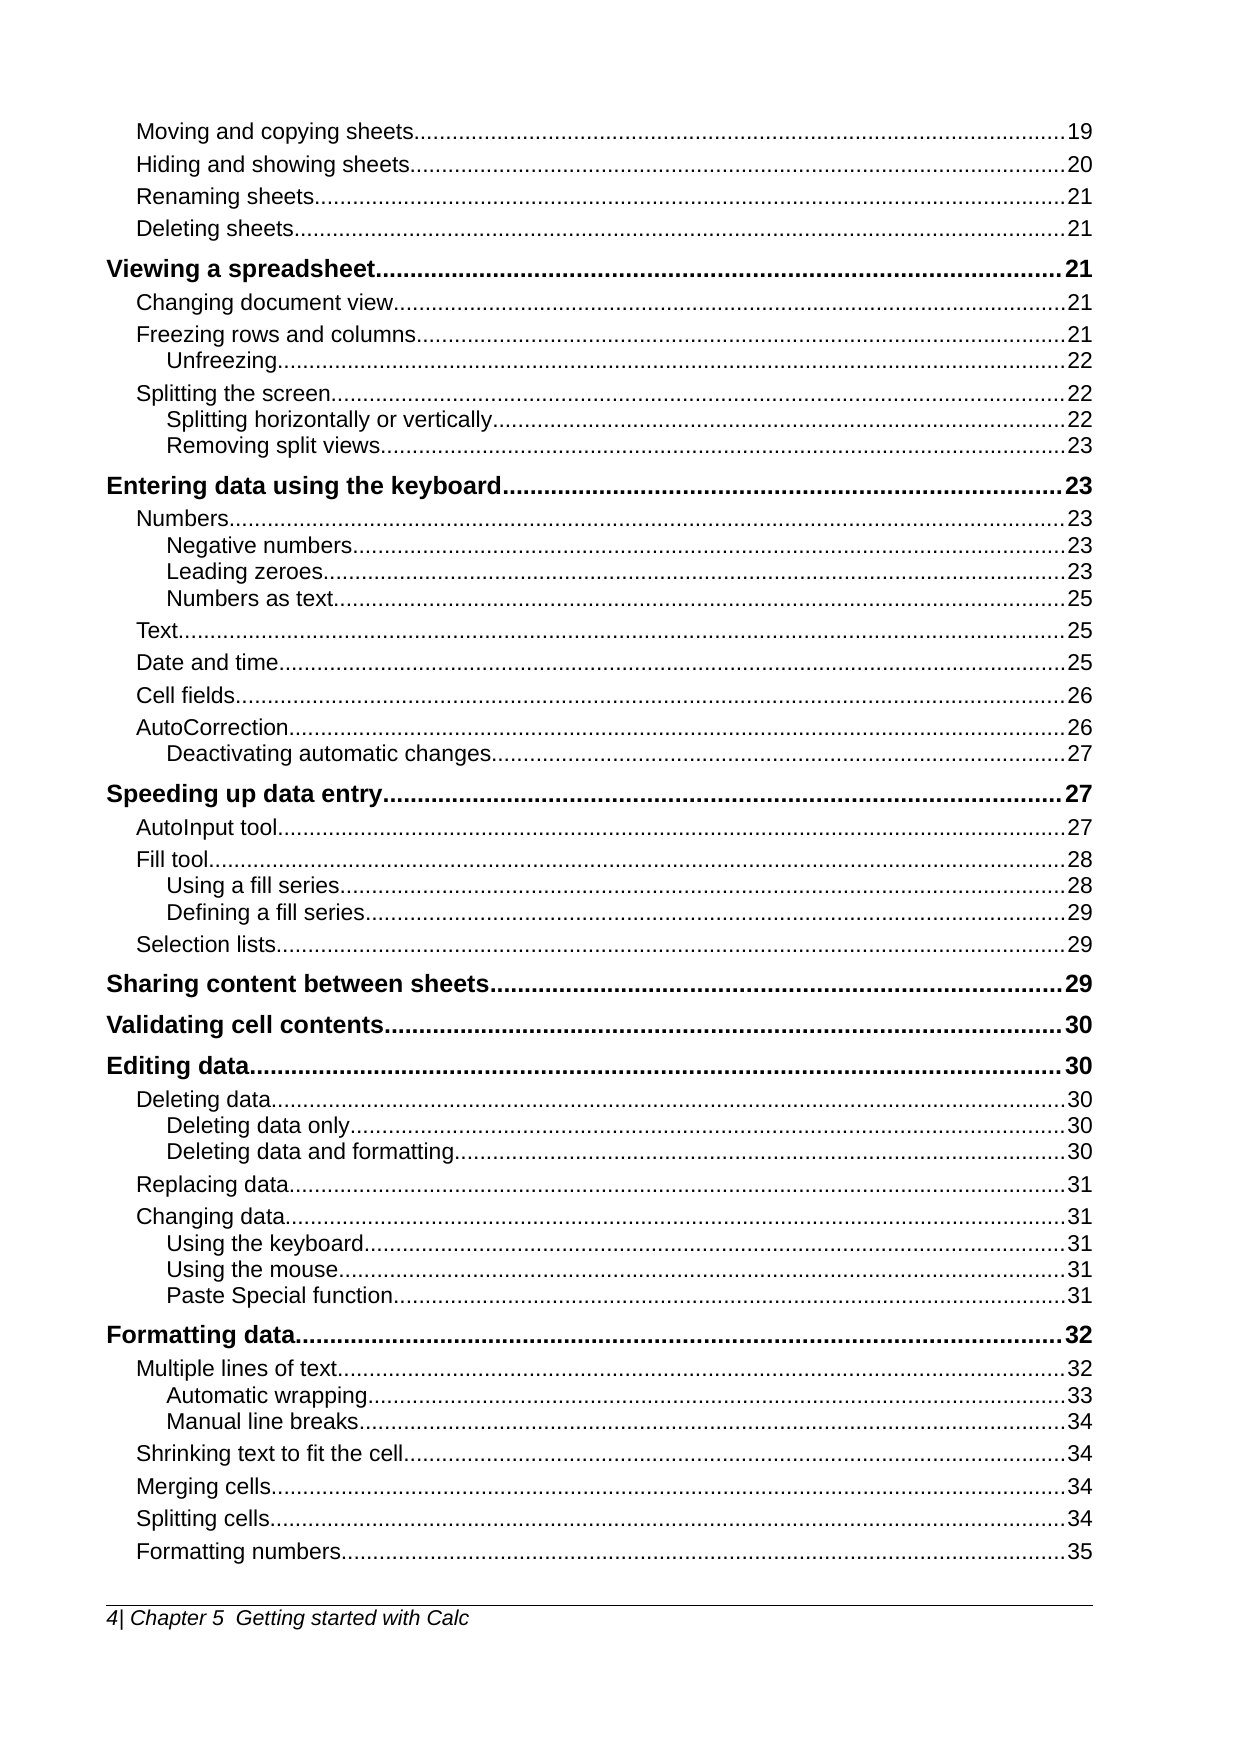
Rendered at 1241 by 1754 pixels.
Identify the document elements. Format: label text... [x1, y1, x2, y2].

text Numbers 23 [136, 505, 1093, 532]
text Deleting data and formatting 30 [166, 1138, 1093, 1165]
text Splitting cells 34 [136, 1505, 1093, 1532]
text Editing data 30 [106, 1051, 1093, 1079]
text Shrinking text to fit the cell 34 [136, 1440, 1093, 1467]
text Numbers as text 25 [166, 584, 1093, 611]
text Using the keyboard 31 [166, 1229, 1093, 1256]
text Defining a fill series 29 [166, 899, 1093, 925]
text Automatic wrapping 33 [166, 1382, 1093, 1408]
text Validating cell contents 30 [106, 1010, 1093, 1039]
text Freezing rows and columns 21 [136, 321, 1093, 347]
text Merging cells 34 [136, 1473, 1093, 1499]
text Date and time 25 [136, 649, 1093, 676]
text Changing document view 21 [136, 288, 1093, 315]
text Manual line breaks 34 [166, 1408, 1093, 1434]
text Deleting sheets 21 [136, 215, 1093, 242]
text Formatting data 32 [106, 1321, 1093, 1349]
text Renaming sheets 21 [136, 183, 1093, 209]
text Selection lists 29 [136, 931, 1093, 957]
text Entering data using the keyboard 23 [106, 471, 1093, 499]
text AutoInput tool 27 [136, 813, 1093, 840]
text Leading zeroes 23 [166, 558, 1093, 584]
text Formatting numbers 35 [136, 1538, 1093, 1564]
text Negative numbers 23 [166, 532, 1093, 558]
text Hiding and showing sheets 20 [136, 151, 1093, 177]
text Unfreezing 22 [166, 347, 1093, 373]
text Splitting horizontally or vertically 22 [166, 406, 1093, 432]
text Multiple lines of text 32 [136, 1355, 1093, 1382]
text Fill tool 28 [136, 846, 1093, 872]
text Using a fill series 28 [166, 872, 1093, 899]
text Sharing content between sheets 29 [106, 969, 1093, 998]
text Deactivating automatic changes 27 [166, 740, 1093, 767]
text Splitting the screen 22 [136, 379, 1093, 406]
text Replacing data 31 [136, 1171, 1093, 1197]
text Moving and copying sheets 19 [136, 118, 1093, 144]
text Speeding up data entry 27 [106, 779, 1093, 807]
text Removing split views 23 [166, 432, 1093, 459]
text Paste Special function 31 [166, 1282, 1093, 1308]
text AutoCorrection 26 [136, 714, 1093, 740]
text Viewing a spreadsheet 21 [106, 254, 1093, 282]
text Changing data 31 [136, 1203, 1093, 1229]
text Cell fields 26 [136, 682, 1093, 708]
text Using the mouse 31 [166, 1256, 1093, 1282]
text Text 25 [136, 617, 1093, 643]
text Deleting data 30 [136, 1086, 1093, 1112]
text Deleting data only 30 [166, 1112, 1093, 1138]
